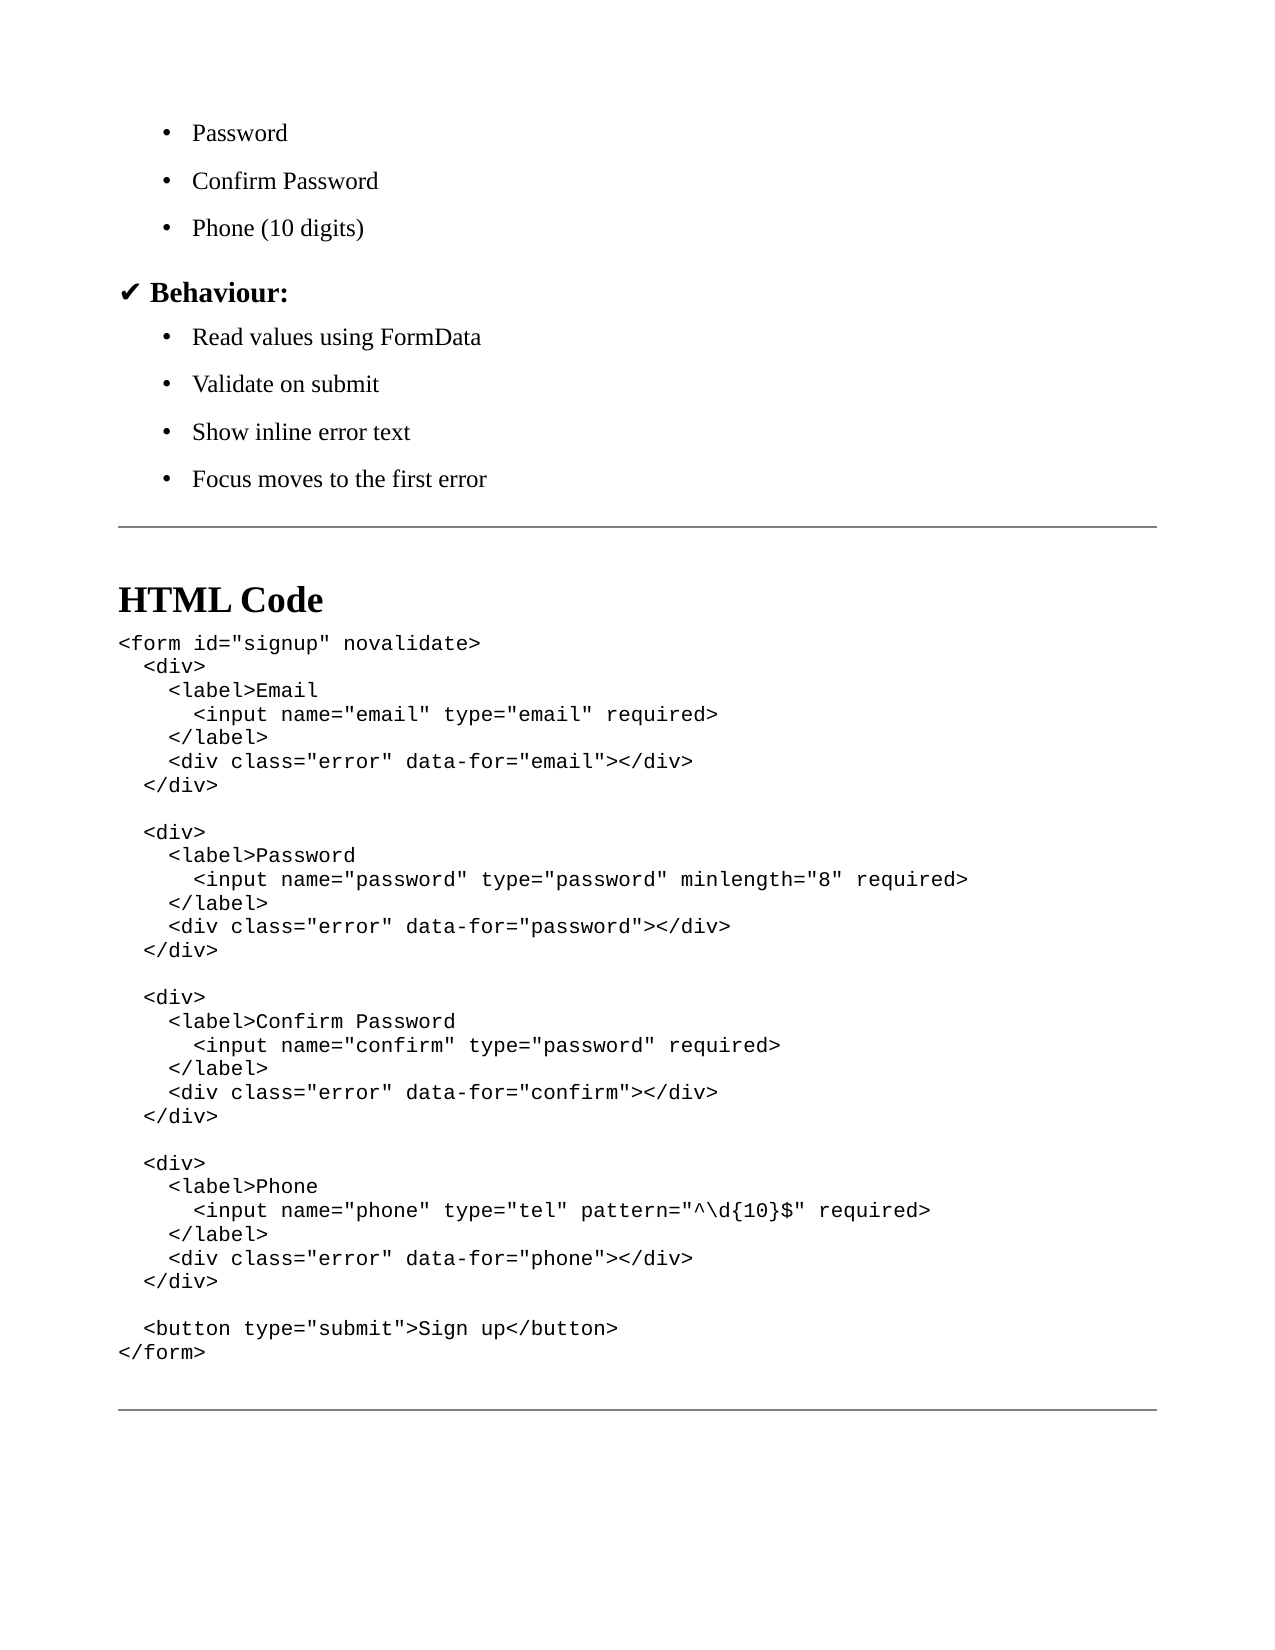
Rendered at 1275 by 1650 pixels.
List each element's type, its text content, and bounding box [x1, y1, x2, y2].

text <label>Password [118, 846, 1157, 869]
text <div class="error" data-for="phone"></div> [118, 1247, 1157, 1271]
text </label> [118, 893, 1157, 916]
text <div> [118, 987, 1157, 1011]
text <div> [118, 656, 1157, 680]
list Phone (10 digits) [162, 213, 1157, 242]
text <label>Phone [118, 1177, 1157, 1200]
list Validate on submit [162, 369, 1157, 398]
text </div> [118, 1106, 1157, 1129]
text </label> [118, 727, 1157, 751]
text </div> [118, 940, 1157, 964]
text <div class="error" data-for="email"></div> [118, 751, 1157, 774]
list Confirm Password [162, 166, 1157, 194]
text </div> [118, 1271, 1157, 1295]
text <input name="phone" type="tel" pattern="^\d{10}$" required> [118, 1200, 1157, 1224]
text <div> [118, 1153, 1157, 1177]
text </label> [118, 1058, 1157, 1082]
list Read values using FormData [162, 322, 1157, 350]
text <button type="submit">Sign up</button> [118, 1318, 1157, 1342]
subtitle ✔ Behaviour: [118, 276, 1157, 309]
subtitle HTML Code [118, 577, 1157, 620]
text <label>Email [118, 680, 1157, 704]
text <div class="error" data-for="password"></div> [118, 916, 1157, 940]
list Password [162, 118, 1157, 147]
text </div> [118, 774, 1157, 798]
list Show inline error text [162, 417, 1157, 446]
text </label> [118, 1224, 1157, 1247]
text <form id="signup" novalidate> [118, 633, 1157, 656]
text <input name="email" type="email" required> [118, 704, 1157, 727]
text <input name="password" type="password" minlength="8" required> [118, 869, 1157, 893]
text <div class="error" data-for="confirm"></div> [118, 1082, 1157, 1106]
list Focus moves to the first error [162, 464, 1157, 493]
text <label>Confirm Password [118, 1011, 1157, 1035]
text <input name="confirm" type="password" required> [118, 1035, 1157, 1058]
text <div> [118, 822, 1157, 846]
text </form> [118, 1342, 1157, 1366]
